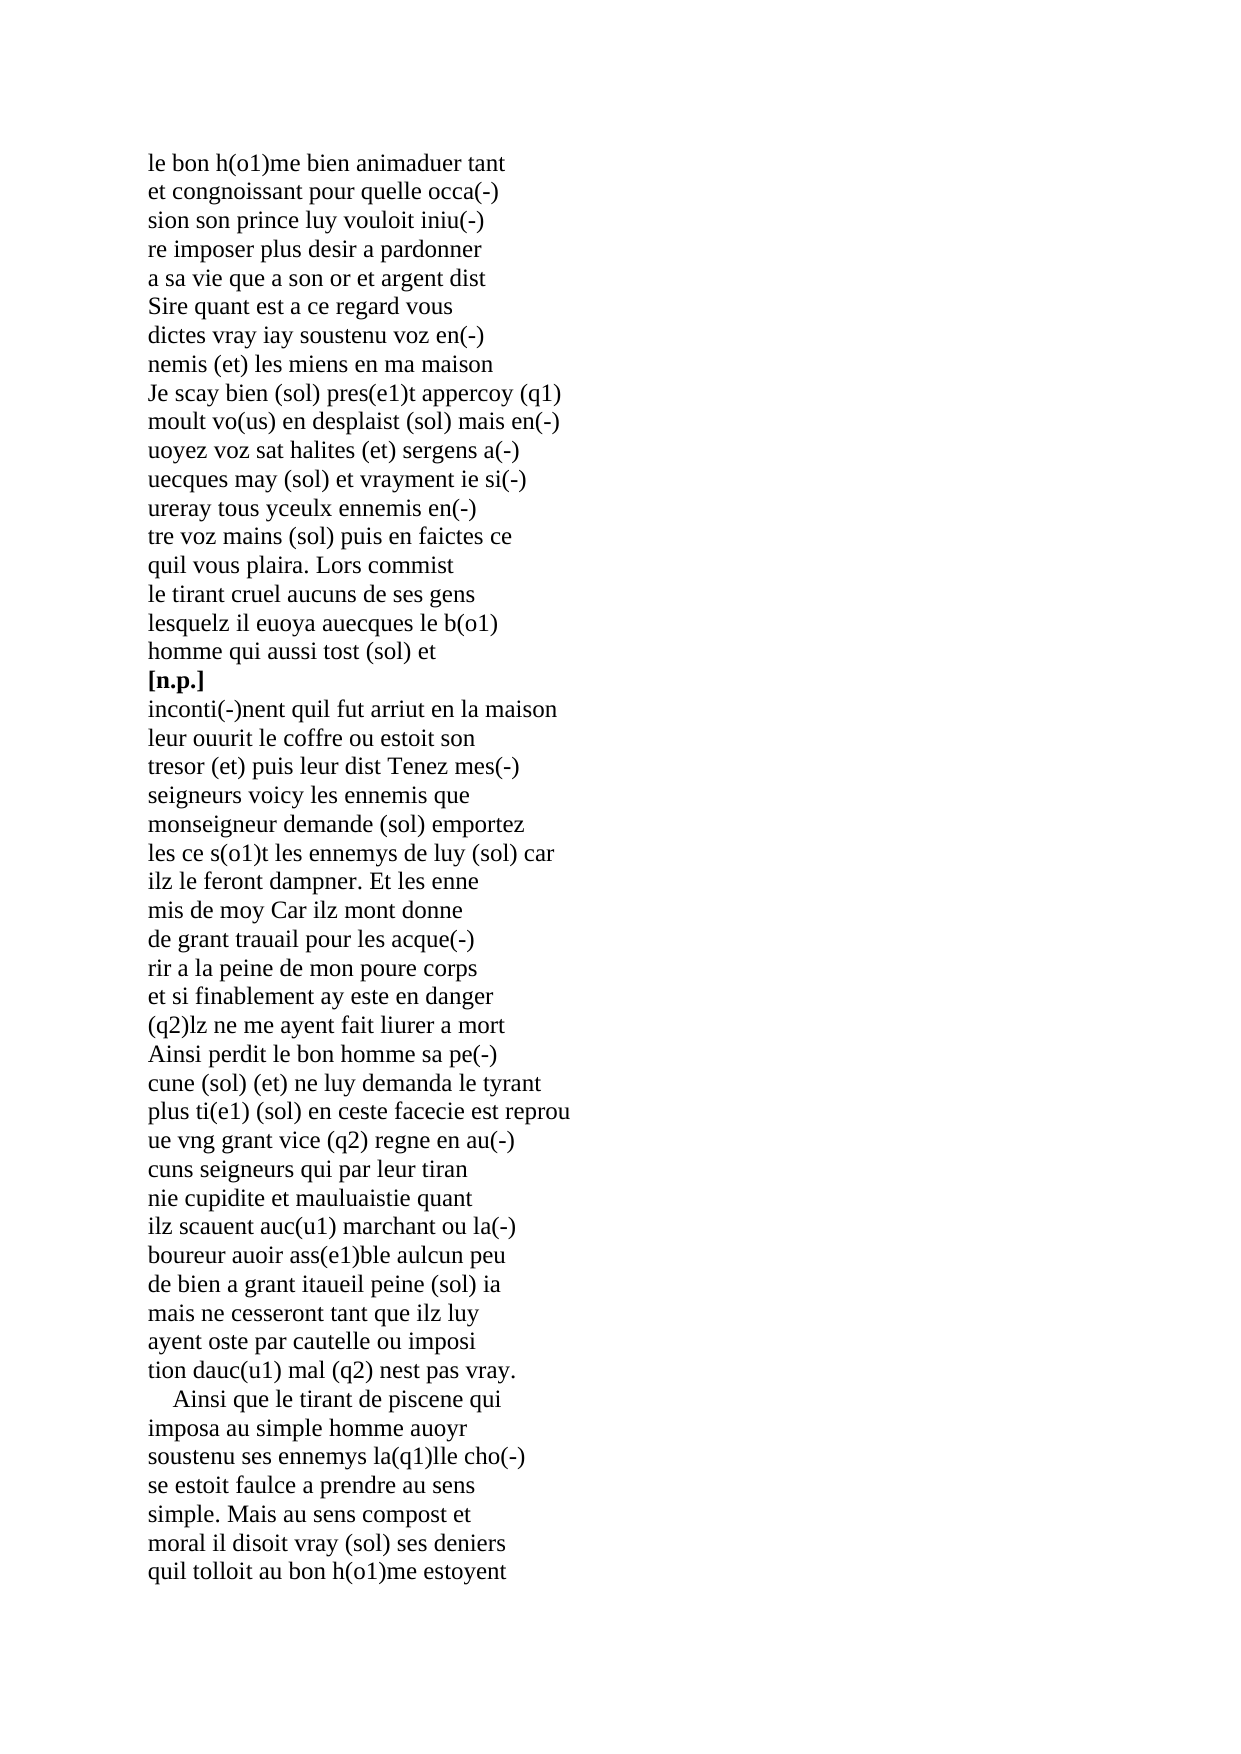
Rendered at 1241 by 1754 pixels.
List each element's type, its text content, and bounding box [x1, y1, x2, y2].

text Ainsi que le tirant de piscene qui imposa au simple homme auoyr soustenu ses ennemys la(q1)lle cho(-) se estoit faulce a prendre au sens simple. Mais au sens compost et moral il disoit vray (sol) ses deniers quil tolloit au bon h(o1)me estoyent [148, 1384, 1093, 1585]
text le bon h(o1)me bien animaduer tant et congnoissant pour quelle occa(-) sion son prince luy vouloit iniu(-) re imposer plus desir a pardonner a sa vie que a son or et argent dist Sire quant est a ce regard vous dictes vray iay soustenu voz en(-) nemis (et) les miens en ma maison Je scay bien (sol) pres(e1)t appercoy (q1) moult vo(us) en desplaist (sol) mais en(-) uoyez voz sat halites (et) sergens a(-) uecques may (sol) et vrayment ie si(-) ureray tous yceulx ennemis en(-) tre voz mains (sol) puis en faictes ce quil vous plaira. Lors commist le tirant cruel aucuns de ses gens lesquelz il euoya auecques le b(o1) homme qui aussi tost (sol) et [n.p.] inconti(-)nent quil fut arriut en la maison leur ouurit le coffre ou estoit son tresor (et) puis leur dist Tenez mes(-) seigneurs voicy les ennemis que monseigneur demande (sol) emportez les ce s(o1)t les ennemys de luy (sol) car ilz le feront dampner. Et les enne mis de moy Car ilz mont donne de grant trauail pour les acque(-) rir a la peine de mon poure corps et si finablement ay este en danger (q2)lz ne me ayent fait liurer a mort Ainsi perdit le bon homme sa pe(-) cune (sol) (et) ne luy demanda le tyrant plus ti(e1) (sol) en ceste facecie est reprou ue vng grant vice (q2) regne en au(-) cuns seigneurs qui par leur tiran nie cupidite et mauluaistie quant ilz scauent auc(u1) marchant ou la(-) boureur auoir ass(e1)ble aulcun peu de bien a grant itaueil peine (sol) ia mais ne cesseront tant que ilz luy ayent oste par cautelle ou imposi tion dauc(u1) mal (q2) nest pas vray. [148, 148, 1093, 1384]
